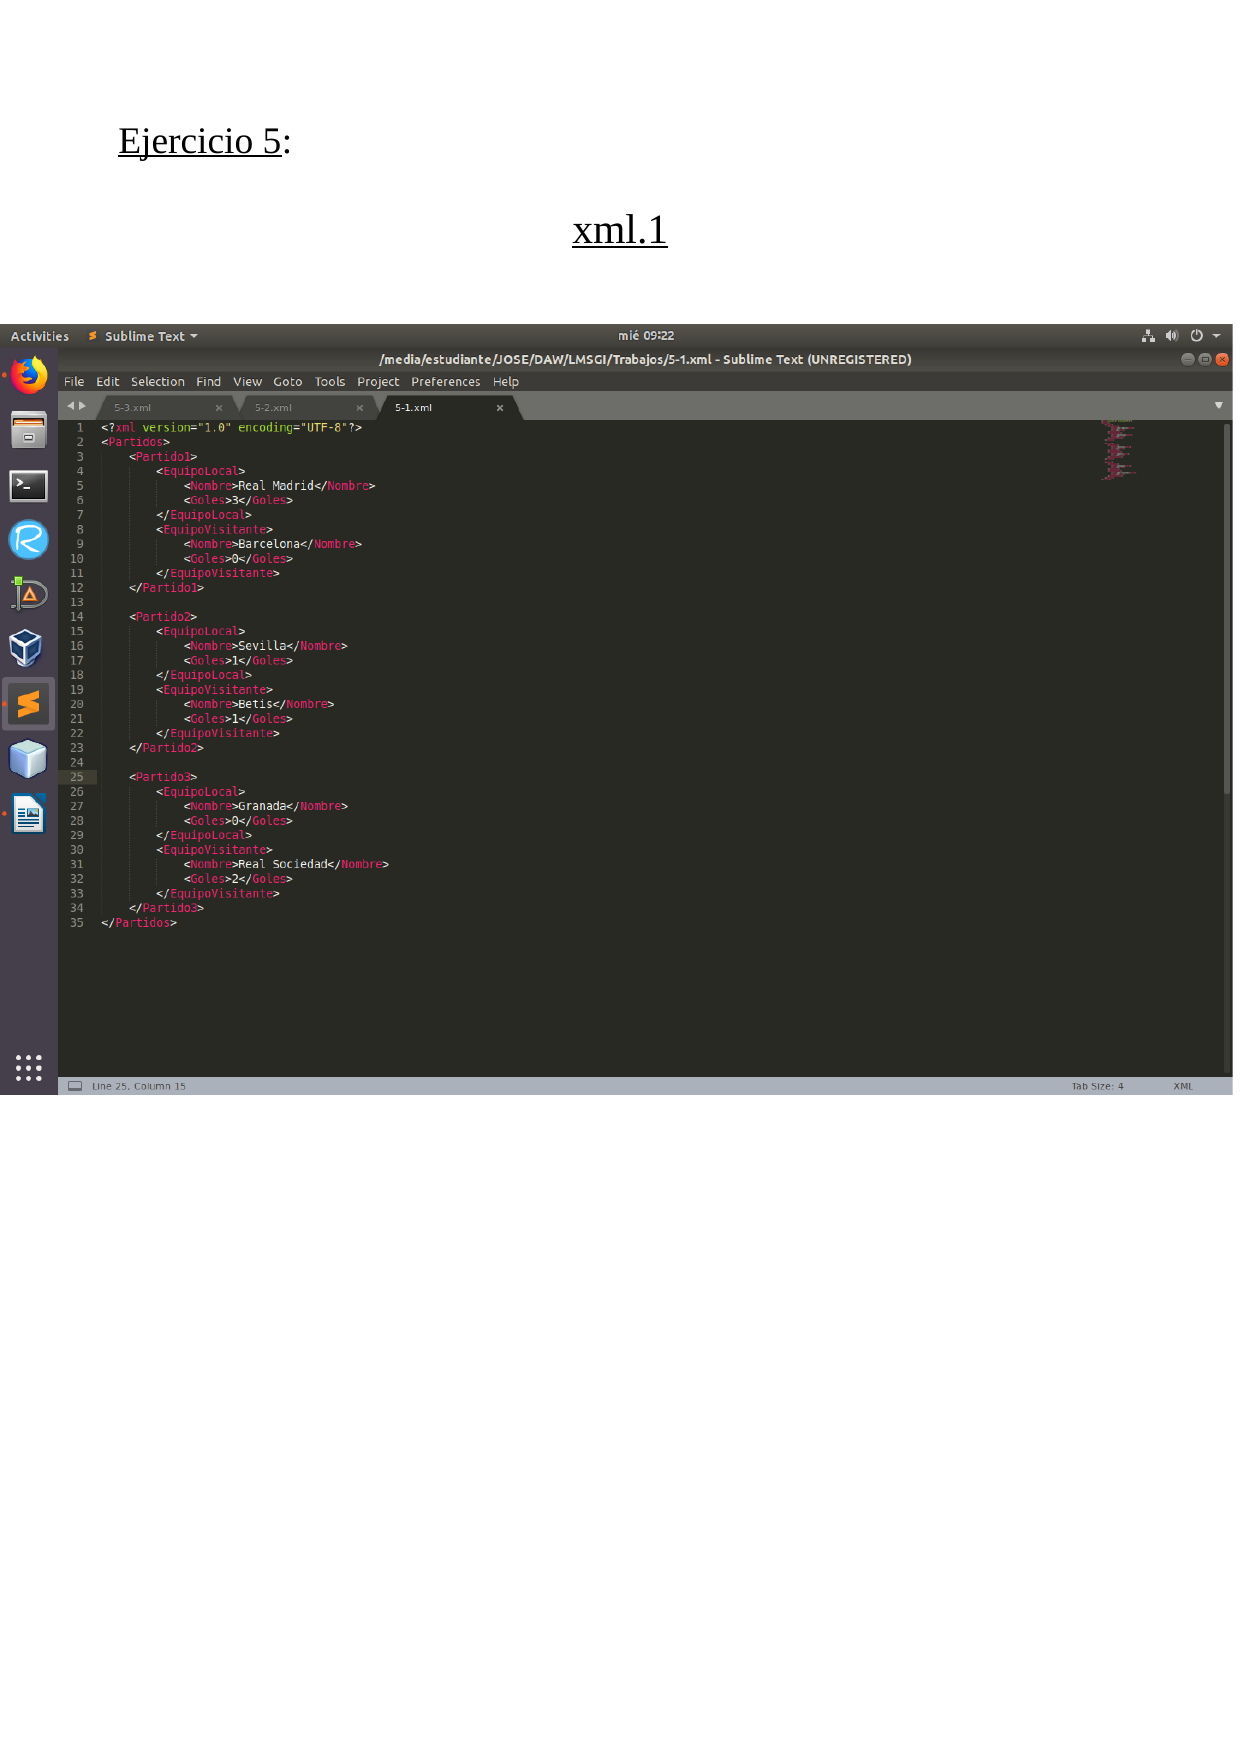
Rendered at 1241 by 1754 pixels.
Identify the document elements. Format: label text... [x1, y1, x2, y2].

text Ejercicio 5: [118, 118, 1122, 161]
picture [0, 324, 1233, 1095]
text xml.1 [118, 204, 1122, 252]
